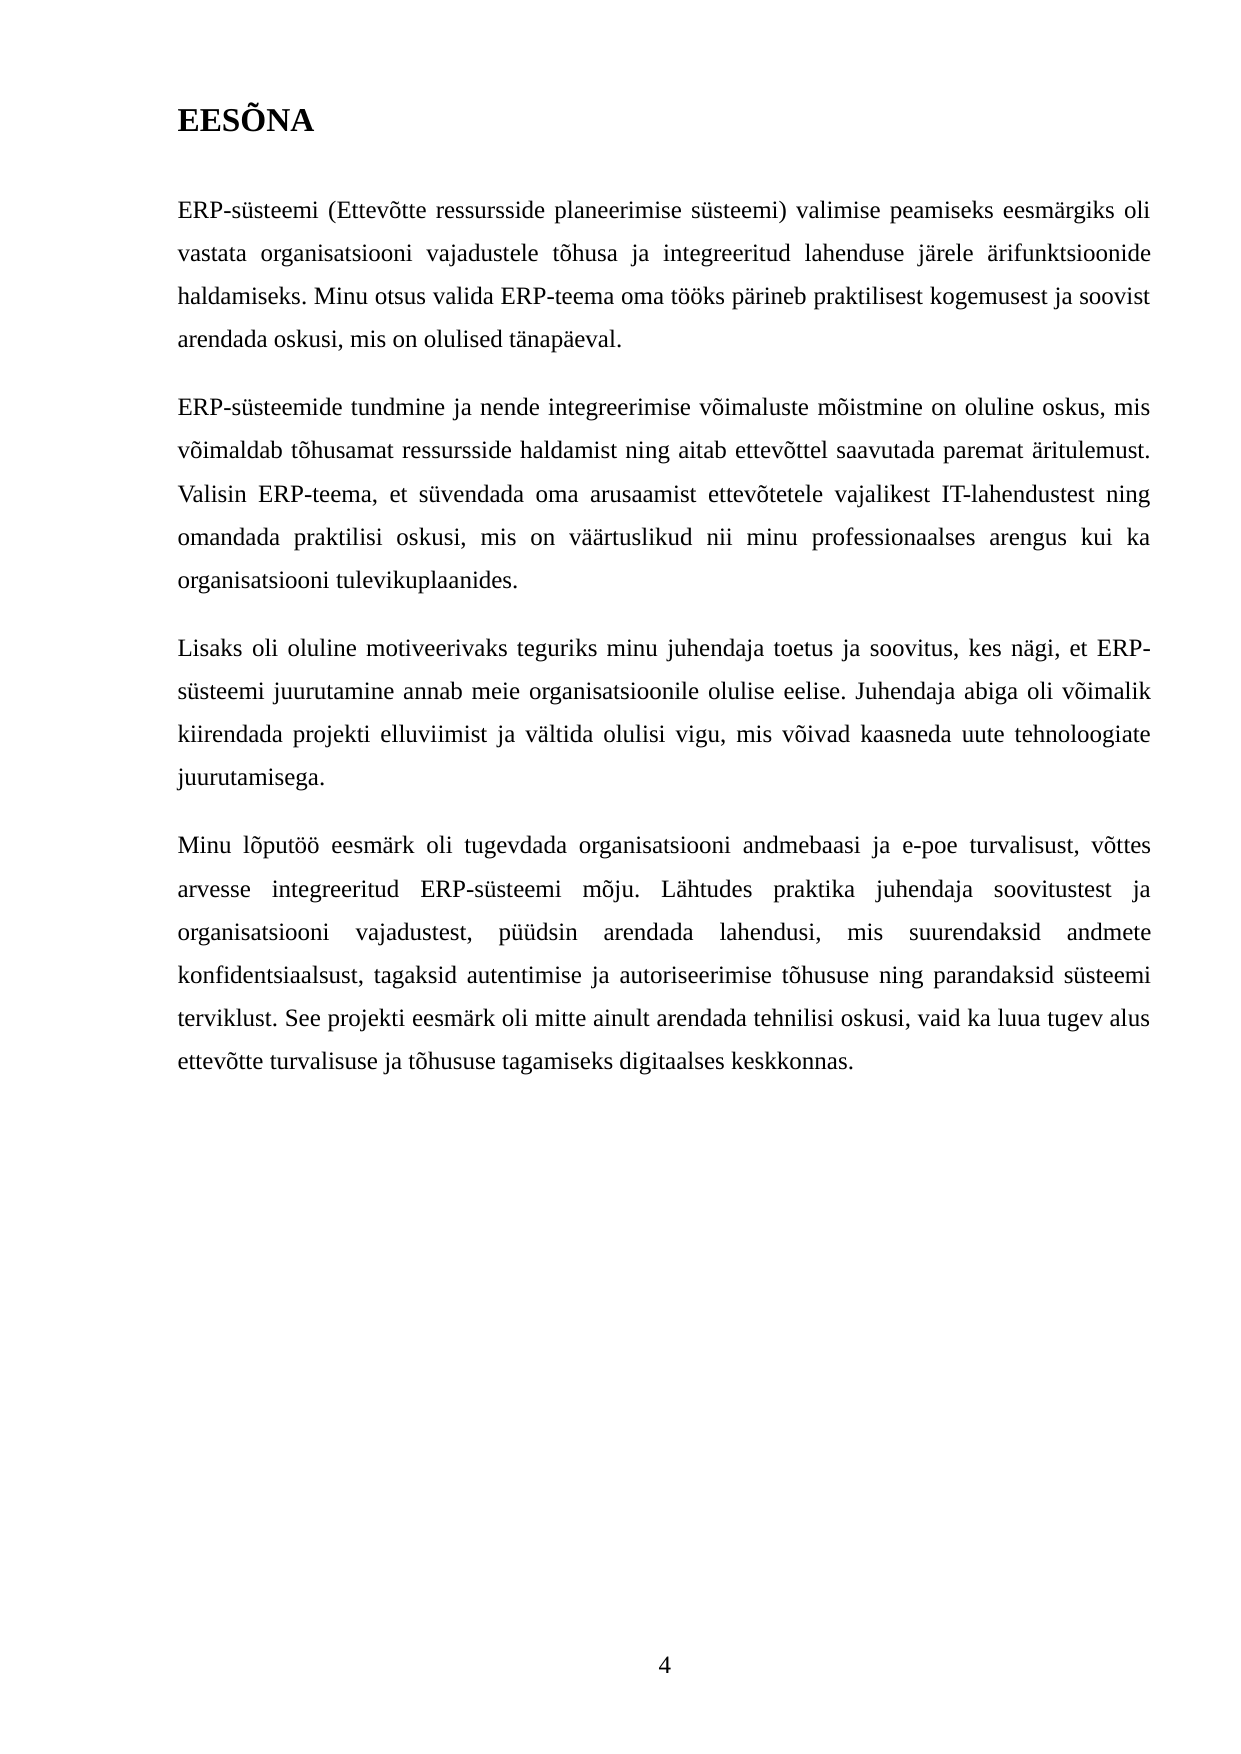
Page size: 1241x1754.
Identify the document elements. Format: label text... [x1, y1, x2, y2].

subtitle EESÕNA [177, 100, 1152, 138]
text ERP-süsteemi (Ettevõtte ressursside planeerimise süsteemi) valimise peamiseks eesmärgiks oli vastata organisatsiooni vajadustele tõhusa ja integreeritud lahenduse järele ärifunktsioonide haldamiseks. Minu otsus valida ERP-teema oma tööks pärineb praktilisest kogemusest ja soovist arendada oskusi, mis on olulised tänapäeval. [177, 195, 1152, 353]
text Lisaks oli oluline motiveerivaks teguriks minu juhendaja toetus ja soovitus, kes nägi, et ERP-süsteemi juurutamine annab meie organisatsioonile olulise eelise. Juhendaja abiga oli võimalik kiirendada projekti elluviimist ja vältida olulisi vigu, mis võivad kaasneda uute tehnoloogiate juurutamisega. [177, 633, 1152, 791]
text Minu lõputöö eesmärk oli tugevdada organisatsiooni andmebaasi ja e-poe turvalisust, võttes arvesse integreeritud ERP-süsteemi mõju. Lähtudes praktika juhendaja soovitustest ja organisatsiooni vajadustest, püüdsin arendada lahendusi, mis suurendaksid andmete konfidentsiaalsust, tagaksid autentimise ja autoriseerimise tõhususe ning parandaksid süsteemi terviklust. See projekti eesmärk oli mitte ainult arendada tehnilisi oskusi, vaid ka luua tugev alus ettevõtte turvalisuse ja tõhususe tagamiseks digitaalses keskkonnas. [177, 831, 1152, 1075]
text ERP-süsteemide tundmine ja nende integreerimise võimaluste mõistmine on oluline oskus, mis võimaldab tõhusamat ressursside haldamist ning aitab ettevõttel saavutada paremat äritulemust. Valisin ERP-teema, et süvendada oma arusaamist ettevõtetele vajalikest IT-lahendustest ning omandada praktilisi oskusi, mis on väärtuslikud nii minu professionaalses arengus kui ka organisatsiooni tulevikuplaanides. [177, 392, 1152, 594]
